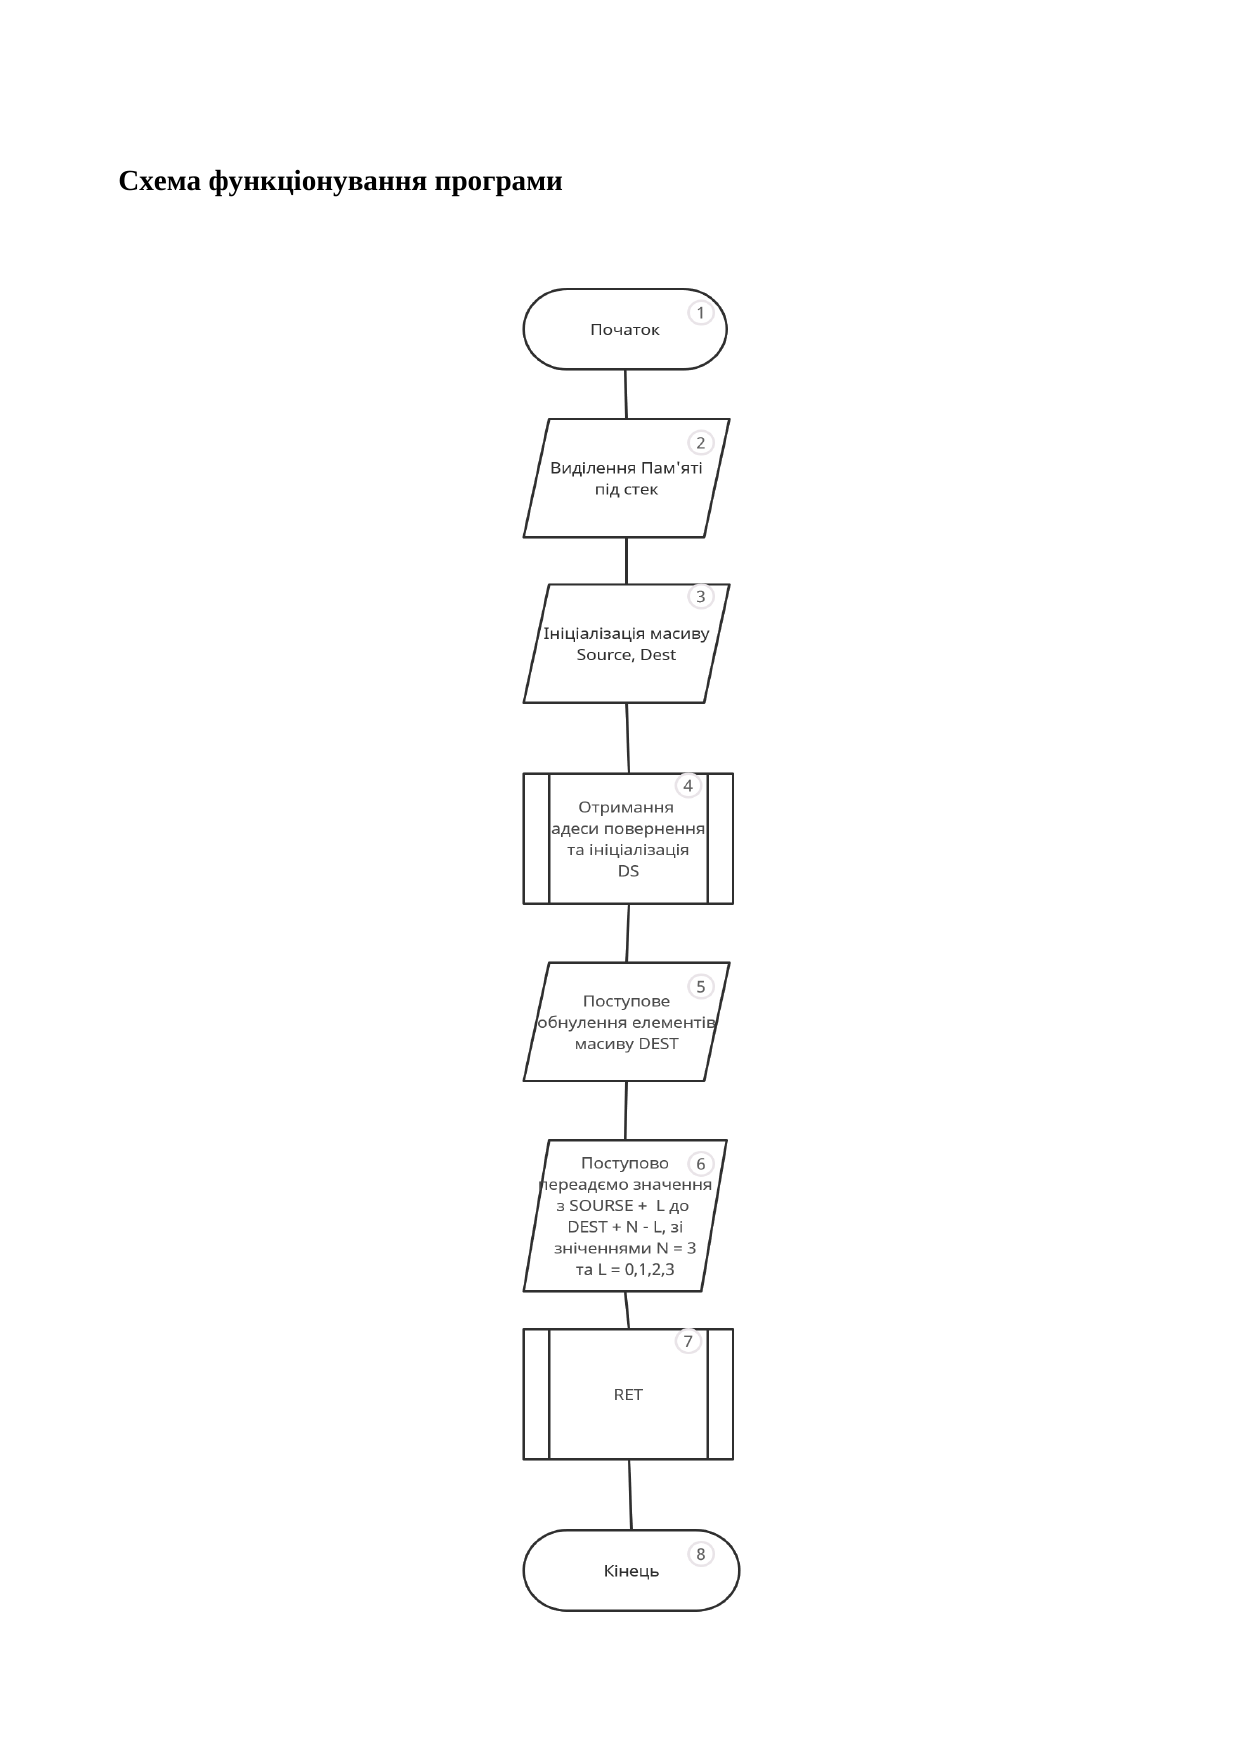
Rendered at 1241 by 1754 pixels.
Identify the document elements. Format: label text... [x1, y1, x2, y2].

text Схема функціонування програми [118, 163, 1122, 197]
picture [498, 265, 765, 1634]
